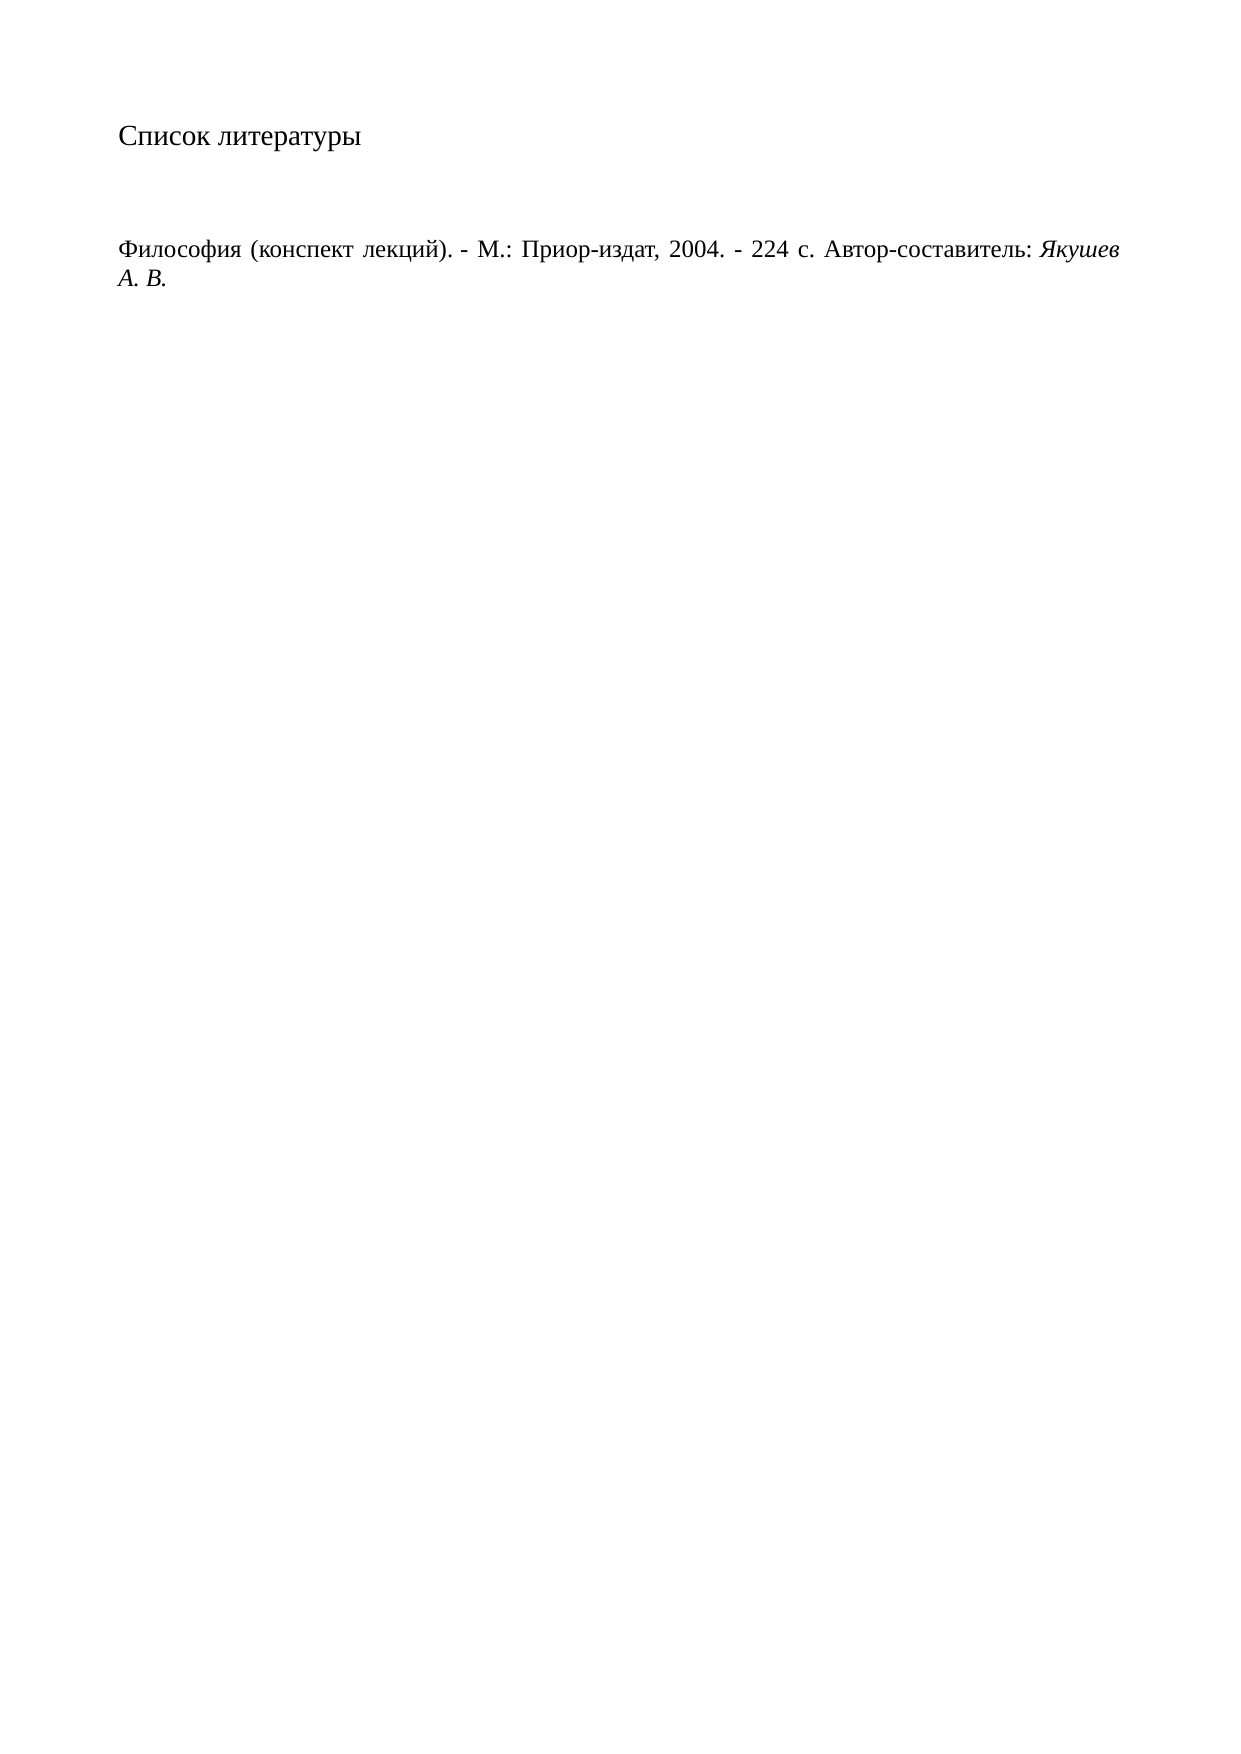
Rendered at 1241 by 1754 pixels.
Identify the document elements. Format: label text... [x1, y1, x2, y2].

text Философия (конспект лекций). - М.: Приор-издат, 2004. - 224 с. Автор-составитель: Якушев А. В. [118, 234, 1122, 292]
text Список литературы [118, 118, 1122, 152]
